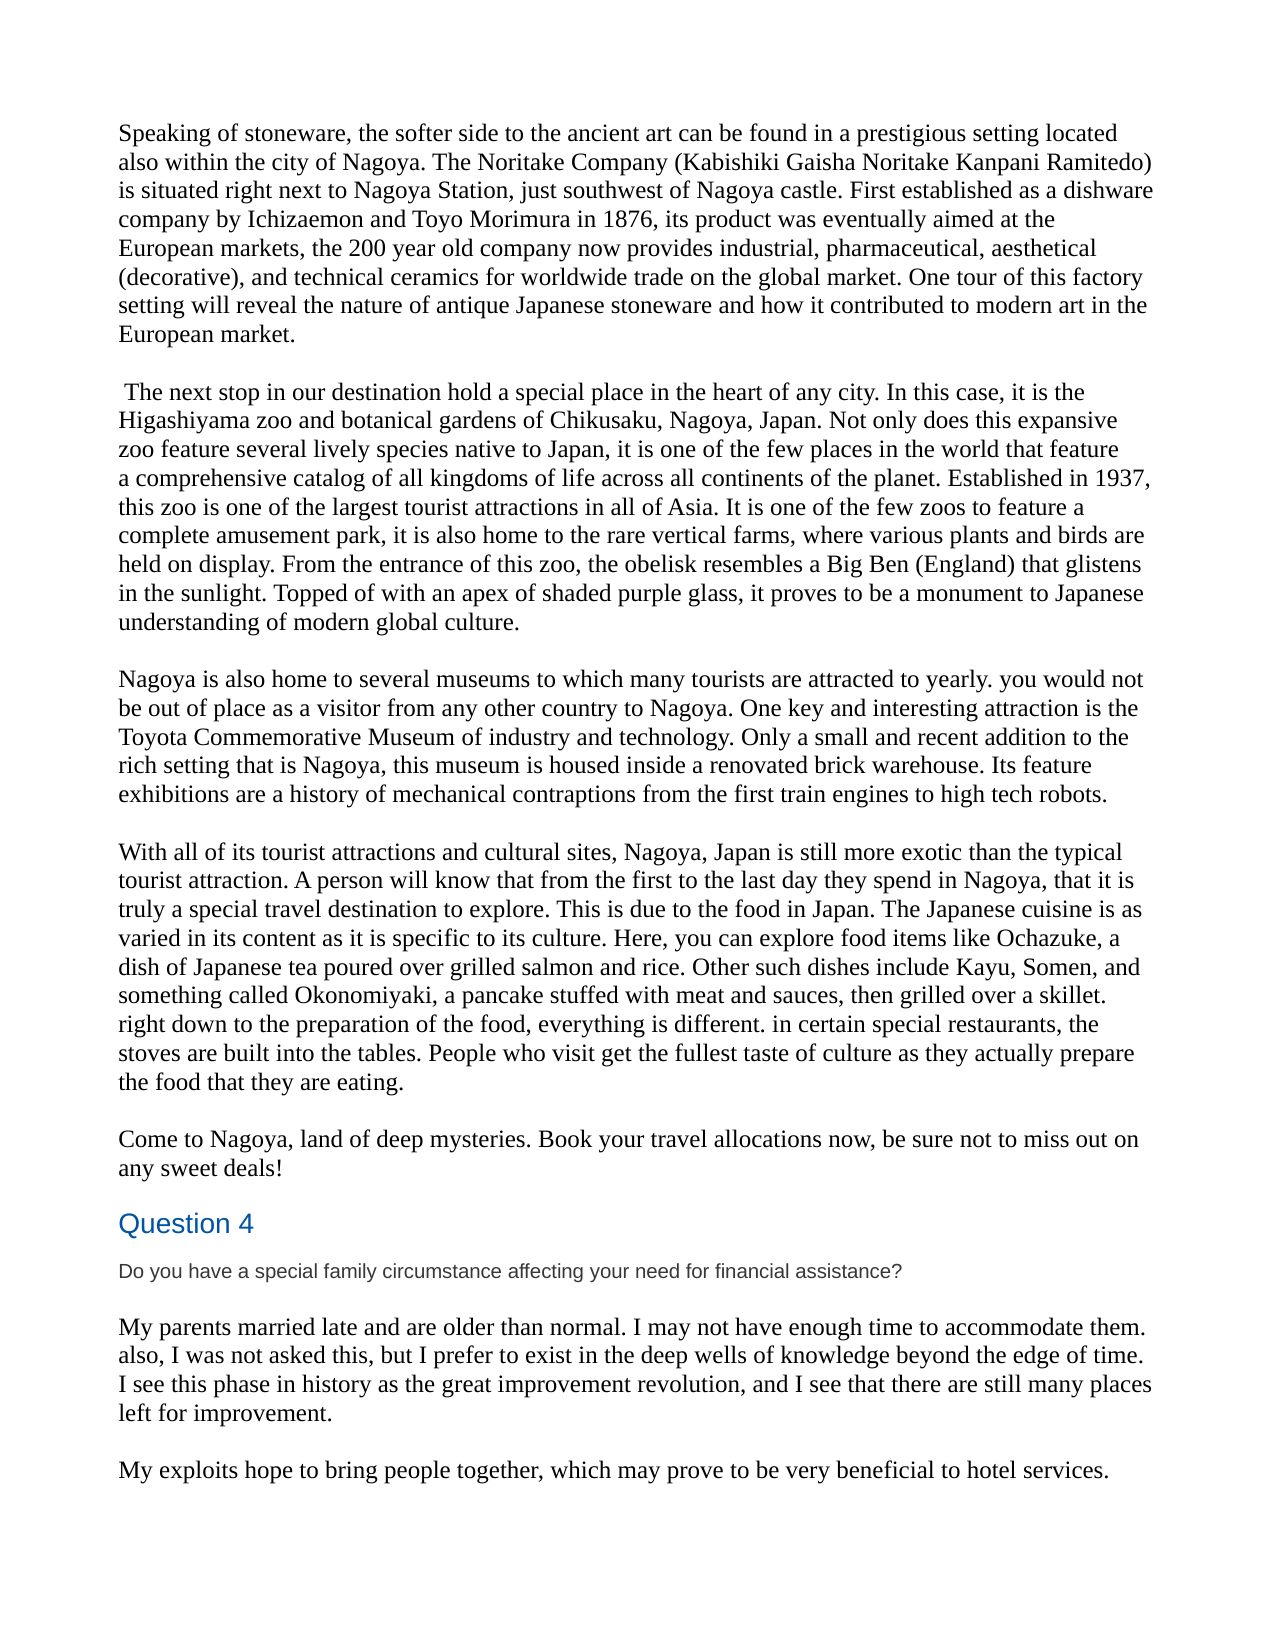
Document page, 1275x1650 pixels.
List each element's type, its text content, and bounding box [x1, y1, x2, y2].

text Toyota Commemorative Museum of industry and technology. Only a small and recent addition to the [118, 722, 1157, 751]
text is situated right next to Nagoya Station, just southwest of Nagoya castle. First established as a dishware [118, 176, 1157, 204]
text left for improvement. [118, 1398, 1157, 1427]
text Nagoya is also home to several museums to which many tourists are attracted to yearly. you would not [118, 664, 1157, 693]
text rich setting that is Nagoya, this museum is housed inside a renovated brick warehouse. Its feature [118, 751, 1157, 779]
text complete amusement park, it is also home to the rare vertical farms, where various plants and birds are [118, 521, 1157, 549]
text company by Ichizaemon and Toyo Morimura in 1876, its product was eventually aimed at the European markets, the 200 year old company now provides industrial, pharmaceutical, aesthetical (decorative), and technical ceramics for worldwide trade on the global market. One tour of this factory setting will reveal the nature of antique Japanese stoneware and how it contributed to modern art in the European market. [118, 204, 1157, 348]
text My parents married late and are older than normal. I may not have enough time to accommodate them. also, I was not asked this, but I prefer to exist in the deep wells of knowledge beyond the edge of time. [118, 1312, 1157, 1369]
text a comprehensive catalog of all kingdoms of life across all continents of the planet. Established in 1937, this zoo is one of the largest tourist attractions in all of Asia. It is one of the few zoos to feature a [118, 463, 1157, 521]
text exhibitions are a history of mechanical contraptions from the first train engines to high tech robots. [118, 779, 1157, 808]
text the food that they are eating. [118, 1067, 1157, 1096]
text tourist attraction. A person will know that from the first to the last day they spend in Nagoya, that it is [118, 866, 1157, 894]
text With all of its tourist attractions and cultural sites, Nagoya, Japan is still more exotic than the typical [118, 837, 1157, 866]
text varied in its content as it is specific to its culture. Here, you can explore food items like Ochazuke, a dish of Japanese tea poured over grilled salmon and rice. Other such dishes include Kayu, Somen, and [118, 923, 1157, 981]
text held on display. From the entrance of this zoo, the obelisk resembles a Big Ben (England) that glistens in the sunlight. Topped of with an apex of shaded purple glass, it proves to be a monument to Japanese understanding of modern global culture. [118, 549, 1157, 636]
text Speaking of stoneware, the softer side to the ancient art can be found in a prestigious setting located [118, 118, 1157, 147]
text also within the city of Nagoya. The Noritake Company (Kabishiki Gaisha Noritake Kanpani Ramitedo) [118, 147, 1157, 176]
text truly a special travel destination to explore. This is due to the food in Japan. The Japanese cuisine is as [118, 894, 1157, 923]
text I see this phase in history as the great improvement revolution, and I see that there are still many places [118, 1369, 1157, 1398]
text Do you have a special family circumstance affecting your need for financial assistance? [118, 1252, 1157, 1283]
text My exploits hope to bring people together, which may prove to be very beneficial to hotel services. [118, 1456, 1157, 1484]
text be out of place as a visitor from any other country to Nagoya. One key and interesting attraction is the [118, 693, 1157, 722]
text zoo feature several lively species native to Japan, it is one of the few places in the world that feature [118, 434, 1157, 463]
text Come to Nagoya, land of deep mysteries. Book your travel allocations now, be sure not to miss out on any sweet deals! [118, 1124, 1157, 1182]
text The next stop in our destination hold a special place in the heart of any city. In this case, it is the Higashiyama zoo and botanical gardens of Chikusaku, Nagoya, Japan. Not only does this expansive [118, 377, 1157, 434]
subtitle Question 4 [118, 1207, 1157, 1239]
text right down to the preparation of the food, everything is different. in certain special restaurants, the stoves are built into the tables. People who visit get the fullest taste of culture as they actually prepare [118, 1009, 1157, 1067]
text something called Okonomiyaki, a pancake stuffed with meat and sauces, then grilled over a skillet. [118, 981, 1157, 1009]
